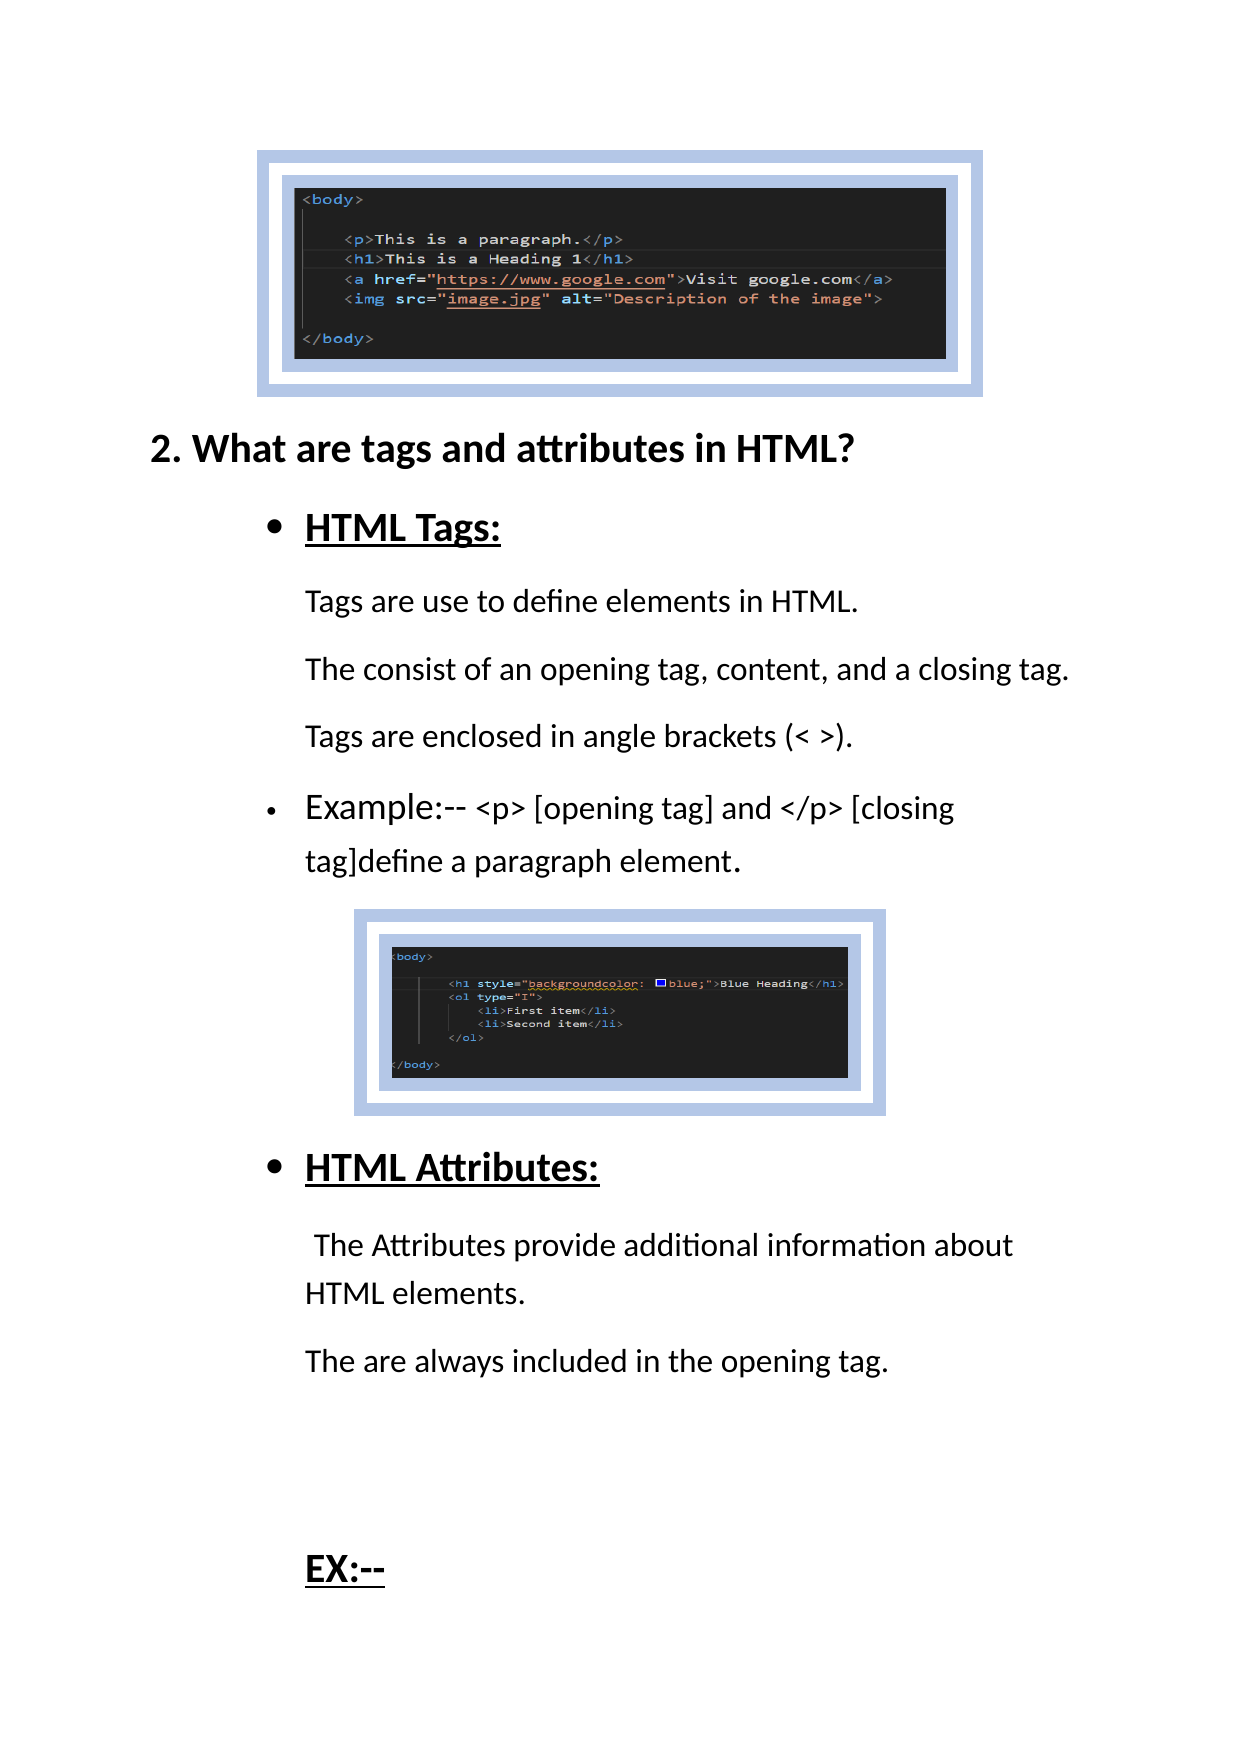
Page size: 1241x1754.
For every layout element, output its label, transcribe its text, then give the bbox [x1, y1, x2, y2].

list The are always included in the opening tag. [305, 1339, 1090, 1380]
list HTML Attributes: [267, 1141, 1090, 1192]
text 2. What are tags and attributes in HTML? [150, 422, 1090, 472]
list The consist of an opening tag, content, and a closing tag. [305, 648, 1090, 688]
list The Attributes provide additional information about HTML elements. [305, 1220, 1090, 1313]
list Example:-- <p> [opening tag] and </p> [closing tag]define a paragraph element. [267, 783, 1090, 881]
list Tags are enclosed in angle brackets (< >). [305, 715, 1090, 756]
list EX:-- [305, 1542, 1090, 1593]
list Tags are use to define elements in HTML. [305, 580, 1090, 621]
list HTML Tags: [267, 501, 1090, 552]
